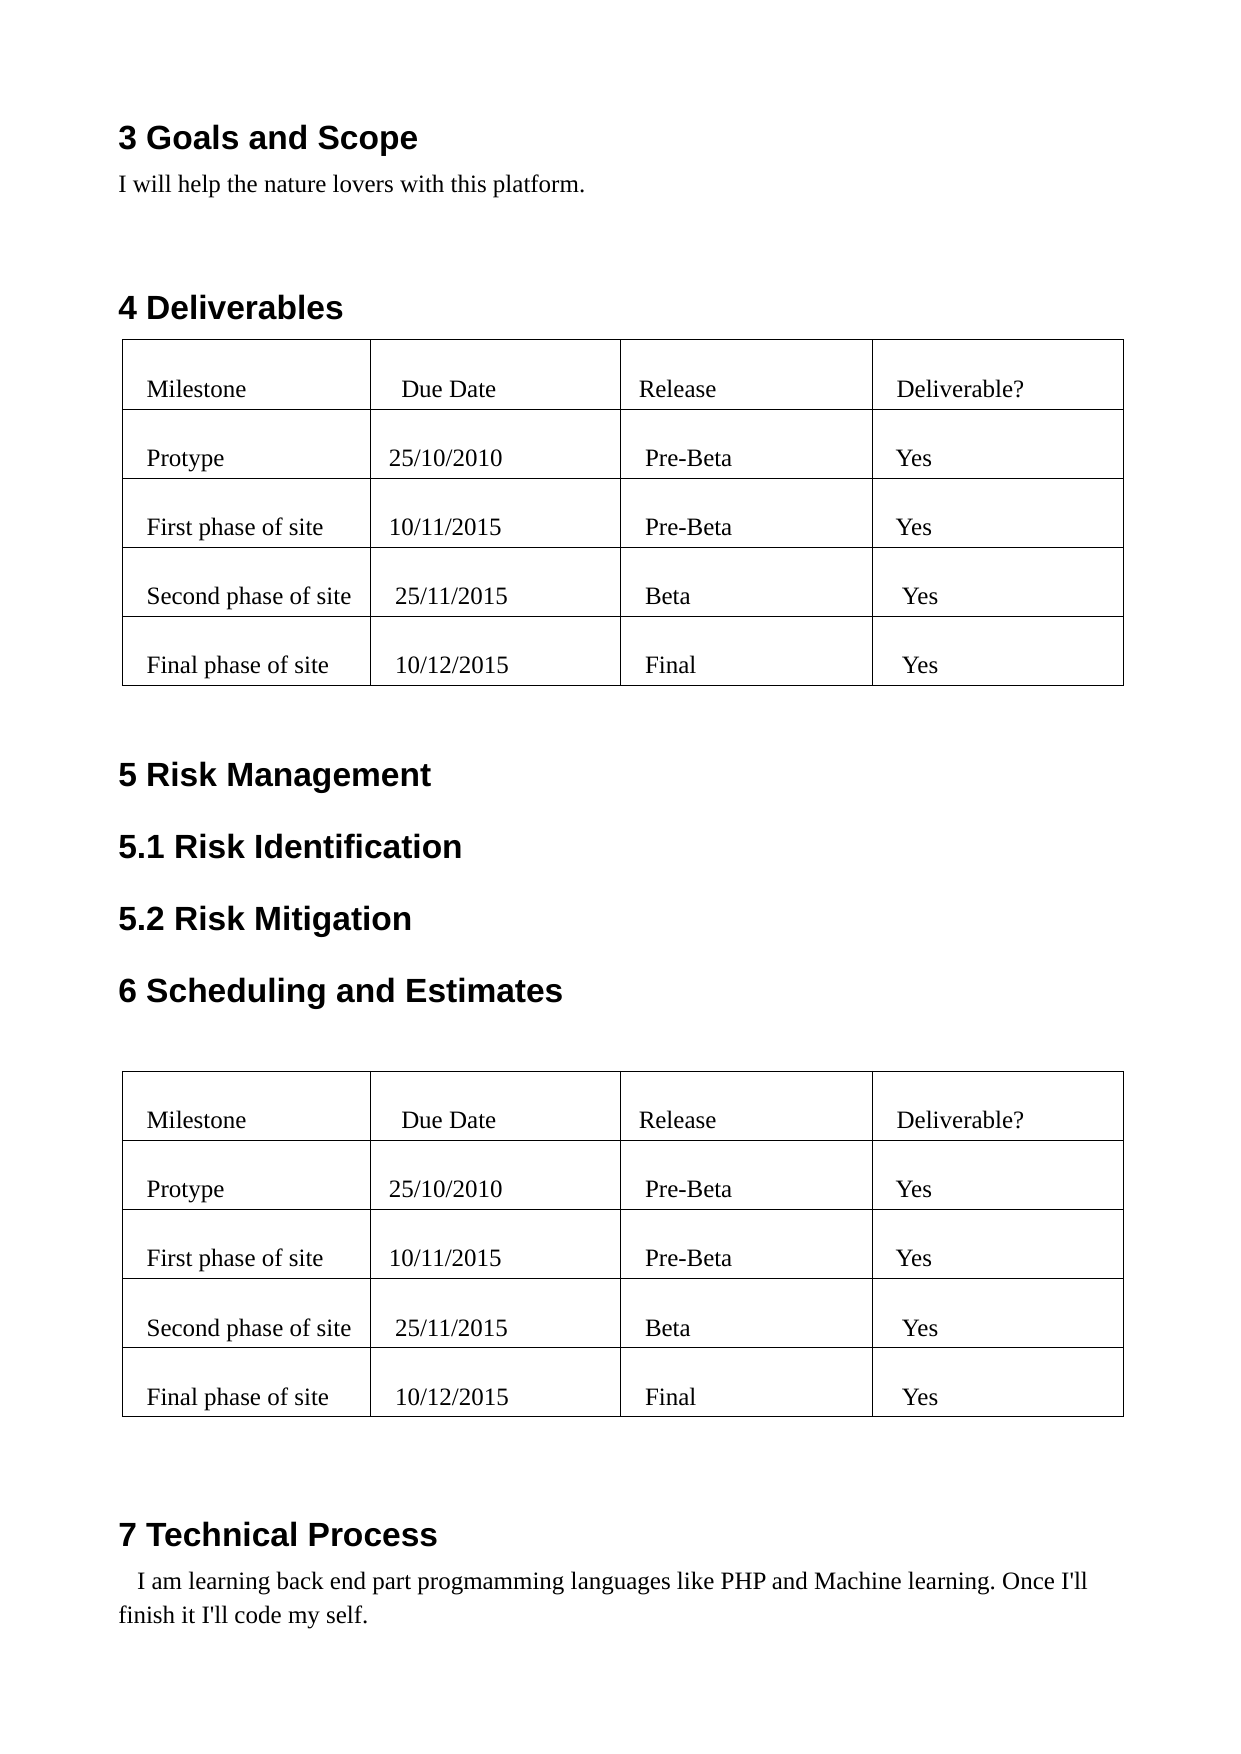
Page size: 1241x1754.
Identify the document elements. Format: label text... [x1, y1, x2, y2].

table_cell Beta [621, 1279, 872, 1347]
table_cell 10/12/2015 [371, 617, 620, 685]
table_header Release [621, 1072, 872, 1140]
table_header Milestone [123, 1072, 370, 1140]
table_cell Second phase of site [123, 548, 370, 616]
table_cell Beta [621, 548, 872, 616]
subtitle 5 Risk Management [118, 755, 1122, 793]
table_cell Pre-Beta [621, 1210, 872, 1278]
table_cell Pre-Beta [621, 410, 872, 477]
table_header Due Date [371, 340, 620, 408]
table_header Deliverable? [873, 1072, 1123, 1140]
table_cell Yes [873, 1348, 1123, 1416]
text I will help the nature lovers with this platform. [118, 169, 1122, 198]
table_cell Yes [873, 1210, 1123, 1278]
table_cell Yes [873, 1279, 1123, 1347]
table_cell 25/11/2015 [371, 1279, 620, 1347]
table_cell Pre-Beta [621, 1141, 872, 1209]
table_cell First phase of site [123, 479, 370, 547]
table_cell Yes [873, 410, 1123, 477]
table_header Deliverable? [873, 340, 1123, 408]
table_cell 10/11/2015 [371, 1210, 620, 1278]
table_cell Yes [873, 617, 1123, 685]
table_cell 25/10/2010 [371, 410, 620, 477]
table_cell Protype [123, 1141, 370, 1209]
subtitle 5.1 Risk Identification [118, 827, 1122, 865]
subtitle 4 Deliverables [118, 288, 1122, 327]
table_cell Final [621, 1348, 872, 1416]
table_header Release [621, 340, 872, 408]
table_cell 10/11/2015 [371, 479, 620, 547]
table_cell Yes [873, 548, 1123, 616]
table_cell 25/11/2015 [371, 548, 620, 616]
table_header Milestone [123, 340, 370, 408]
table_cell Protype [123, 410, 370, 477]
table_cell 10/12/2015 [371, 1348, 620, 1416]
subtitle 7 Technical Process [118, 1515, 1122, 1553]
table_cell Second phase of site [123, 1279, 370, 1347]
subtitle 5.2 Risk Mitigation [118, 899, 1122, 937]
table_cell Yes [873, 1141, 1123, 1209]
text I am learning back end part progmamming languages like PHP and Machine learning. Once I'll finish it I'll code my self. [118, 1566, 1122, 1629]
table_cell Yes [873, 479, 1123, 547]
table_cell Final phase of site [123, 617, 370, 685]
table_cell First phase of site [123, 1210, 370, 1278]
subtitle 6 Scheduling and Estimates [118, 971, 1122, 1009]
table_header Due Date [371, 1072, 620, 1140]
table_cell 25/10/2010 [371, 1141, 620, 1209]
table_cell Final [621, 617, 872, 685]
table_cell Final phase of site [123, 1348, 370, 1416]
table_cell Pre-Beta [621, 479, 872, 547]
subtitle 3 Goals and Scope [118, 118, 1122, 157]
